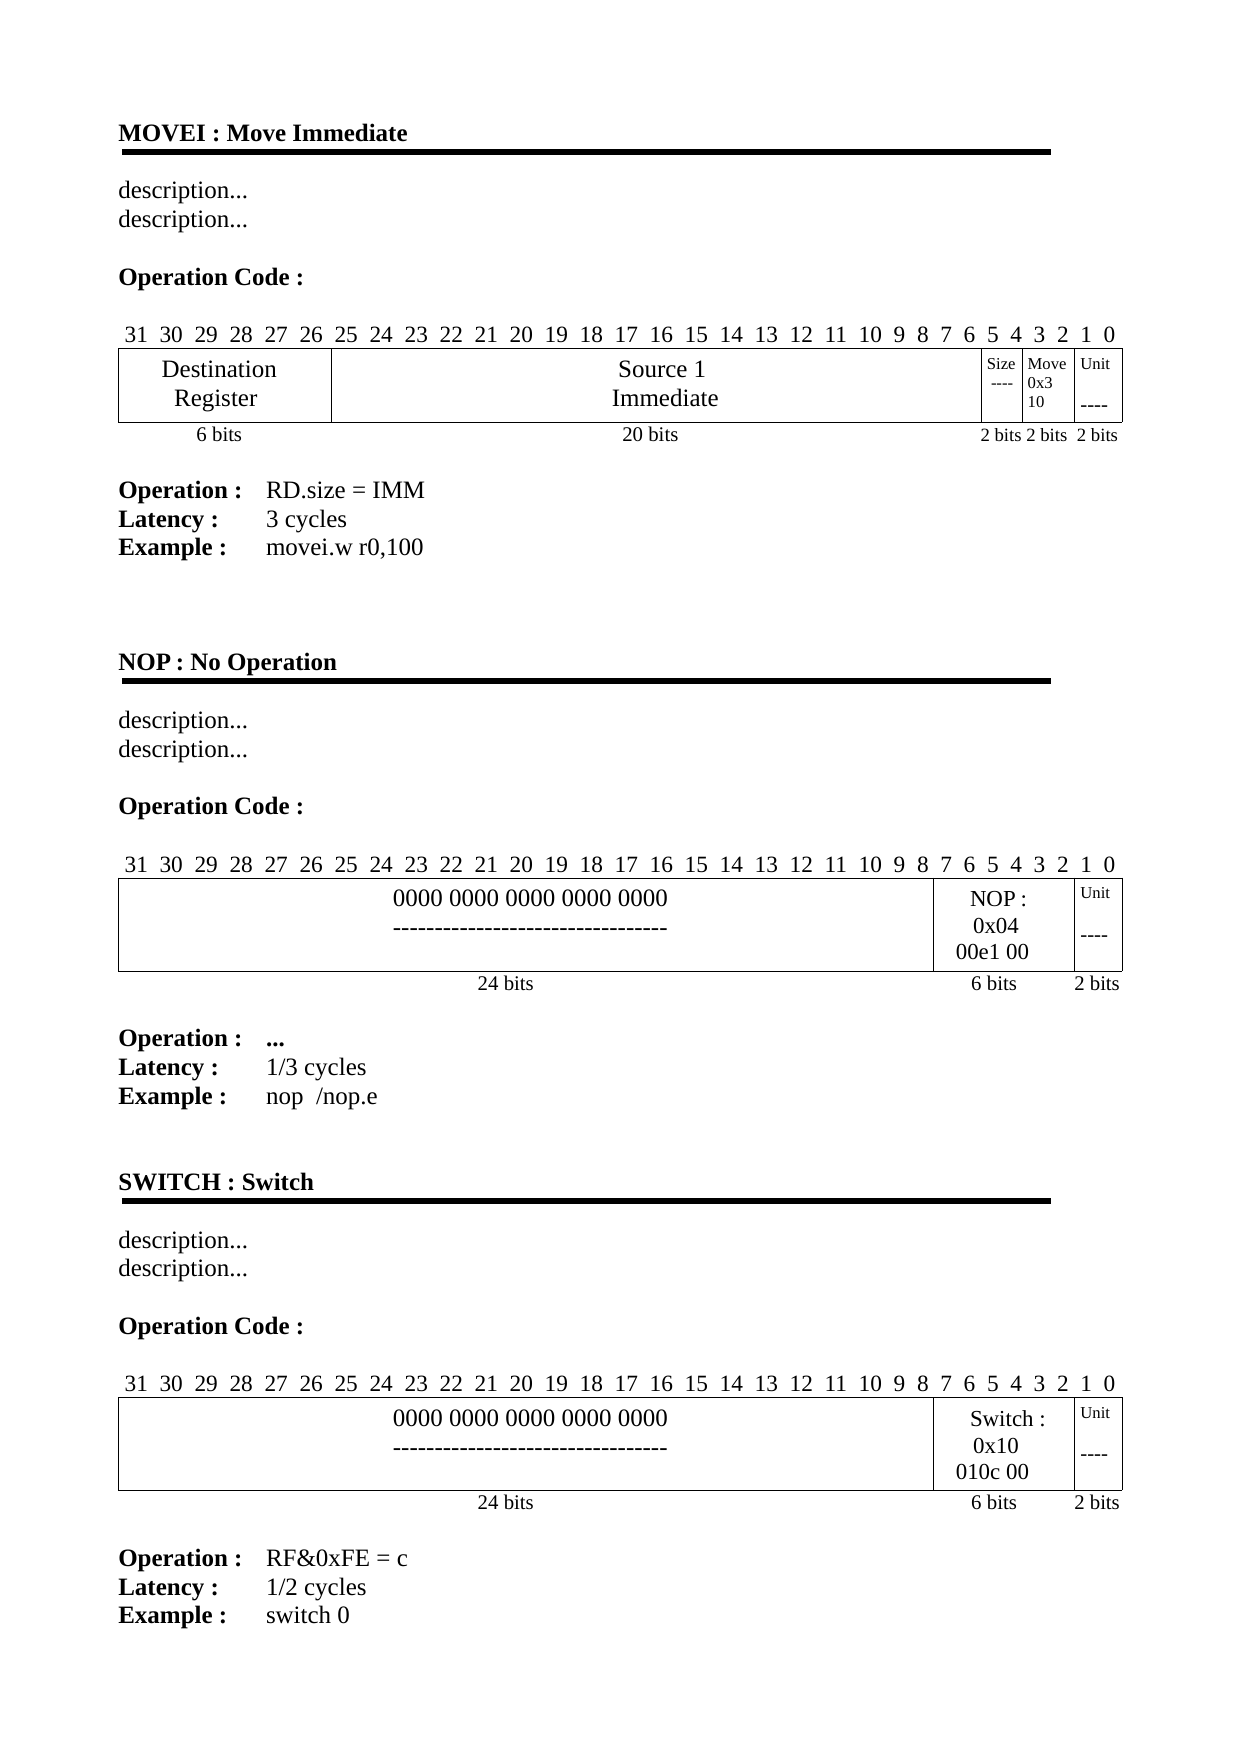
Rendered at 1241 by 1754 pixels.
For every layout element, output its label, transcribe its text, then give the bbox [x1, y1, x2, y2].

table_header 0000 0000 0000 0000 0000 --------------------------------- [119, 879, 933, 971]
text Latency : 3 cycles Example : movei.w r0,100 [118, 504, 1122, 561]
text 31 30 29 28 27 26 25 24 23 22 21 20 19 18 17 16 15 14 13 12 11 10 9 8 7 6 5 4 3 2 1 0 [118, 820, 1122, 877]
text description... [118, 1253, 1122, 1311]
text Latency : 1/3 cycles Example : nop /nop.e [118, 1052, 1122, 1110]
text description... [118, 204, 1122, 262]
text 6 bits 20 bits 2 bits 2 bits 2 bits [118, 423, 1122, 446]
table_header Source 1 Immediate [332, 349, 981, 422]
table_header Destination Register [119, 349, 331, 422]
table_header 0000 0000 0000 0000 0000 --------------------------------- [119, 1398, 933, 1490]
text description... [118, 734, 1122, 791]
table_header Unit ---- [1075, 1398, 1122, 1490]
text 31 30 29 28 27 26 25 24 23 22 21 20 19 18 17 16 15 14 13 12 11 10 9 8 7 6 5 4 3 2 1 0 [118, 1340, 1122, 1397]
table_header Unit ---- [1075, 349, 1122, 422]
text Operation Code : [118, 1311, 1122, 1340]
table_header Unit ---- [1075, 879, 1122, 971]
text description... [118, 705, 1122, 734]
text MOVEI : Move Immediate [118, 118, 1122, 176]
text description... [118, 1225, 1122, 1253]
text Operation Code : [118, 791, 1122, 820]
table_header Move 0x3 10 [1023, 349, 1074, 422]
text 24 bits 6 bits 2 bits [118, 972, 1122, 995]
text Latency : 1/2 cycles Example : switch 0 [118, 1572, 1122, 1629]
text Operation : RF&0xFE = c [118, 1543, 1122, 1572]
text description... [118, 176, 1122, 204]
table_header Switch : 0x10 010c 00 [934, 1398, 1074, 1490]
text Operation : RD.size = IMM [118, 475, 1122, 504]
text 31 30 29 28 27 26 25 24 23 22 21 20 19 18 17 16 15 14 13 12 11 10 9 8 7 6 5 4 3 2 1 0 [118, 291, 1122, 348]
text SWITCH : Switch [118, 1167, 1122, 1196]
text Operation Code : [118, 262, 1122, 291]
table_header NOP : 0x04 00e1 00 [934, 879, 1074, 971]
text Operation : ... [118, 1023, 1122, 1052]
text NOP : No Operation [118, 647, 1122, 676]
table_header Size ---- [982, 349, 1022, 422]
text 24 bits 6 bits 2 bits [118, 1491, 1122, 1514]
